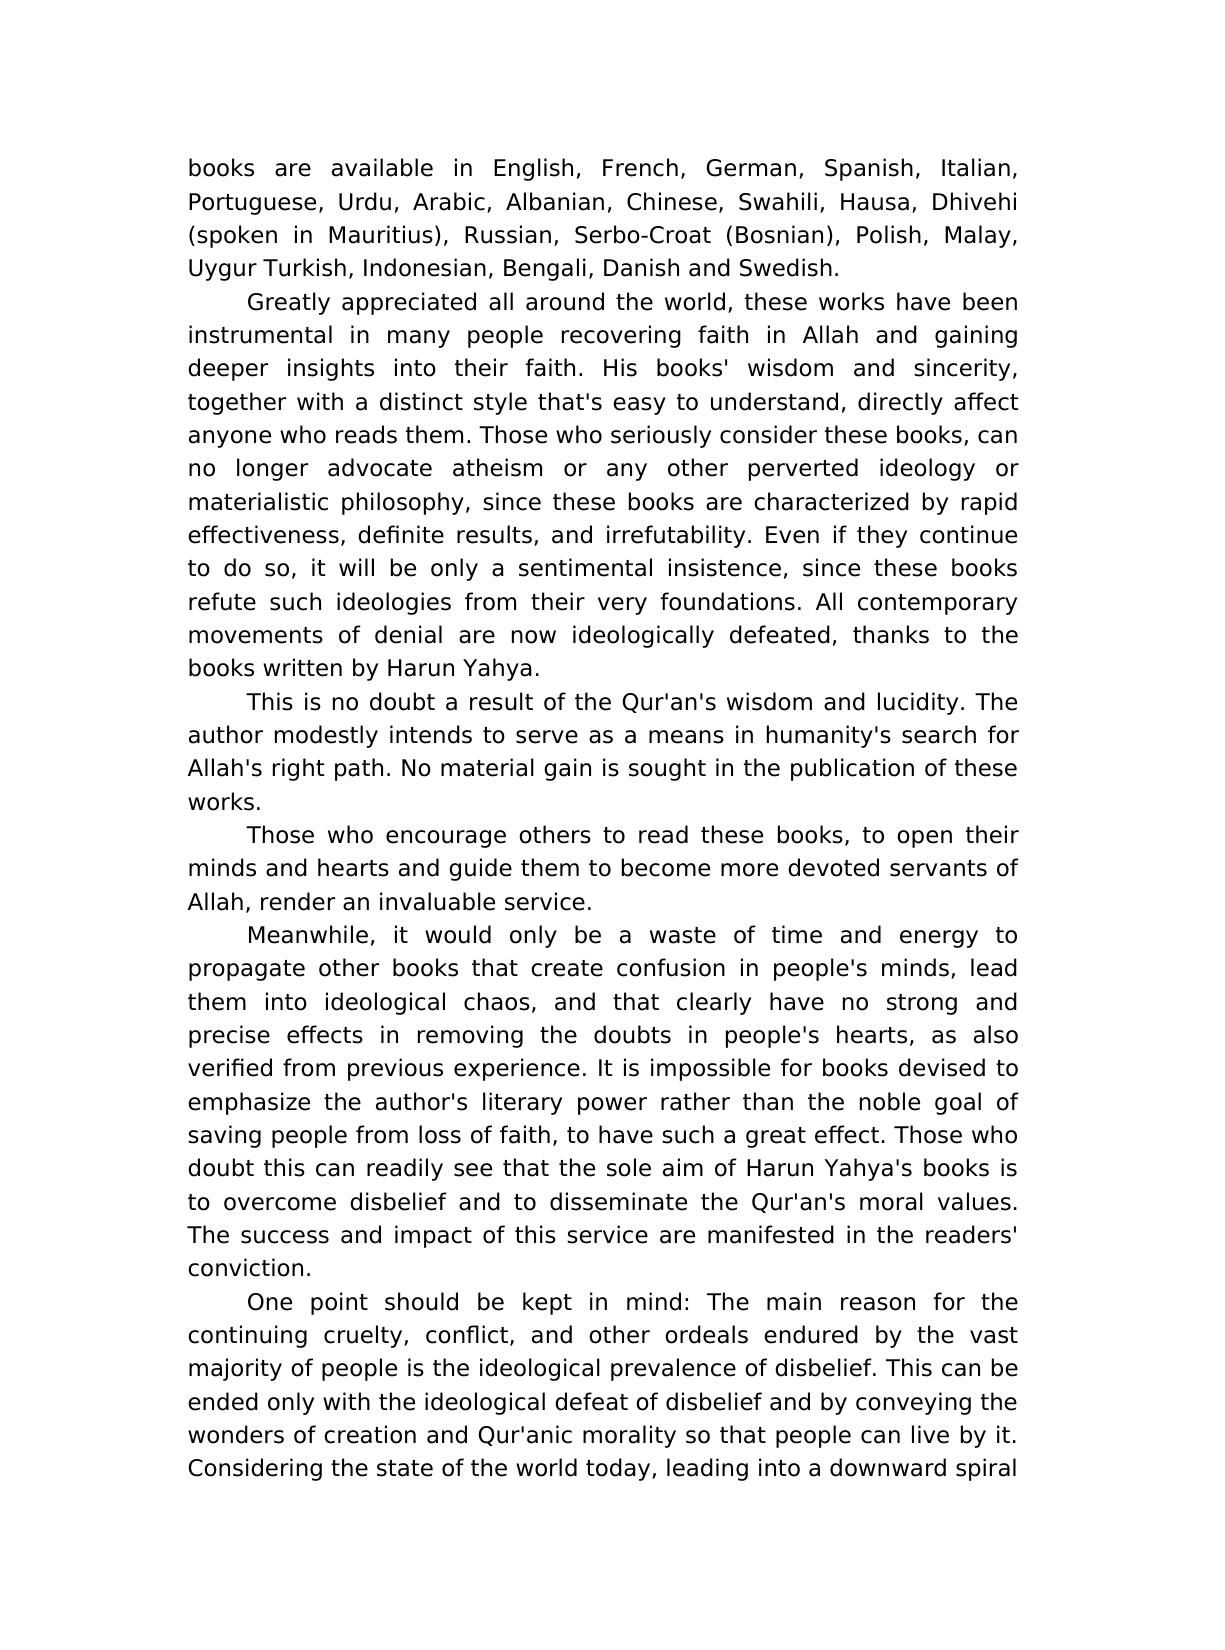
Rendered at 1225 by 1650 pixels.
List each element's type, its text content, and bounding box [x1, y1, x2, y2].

text This is no doubt a result of the Qur'an's wisdom and lucidity. The author modestly intends to serve as a means in humanity's search for Allah's right path. No material gain is sought in the publication of these works. [187, 683, 1020, 817]
text Greatly appreciated all around the world, these works have been instrumental in many people recovering faith in Allah and gaining deeper insights into their faith. His books' wisdom and sincerity, together with a distinct style that's easy to understand, directly affect anyone who reads them. Those who seriously consider these books, can no longer advocate atheism or any other perverted ideology or materialistic philosophy, since these books are characterized by rapid effectiveness, definite results, and irrefutability. Even if they continue to do so, it will be only a sentimental insistence, since these books refute such ideologies from their very foundations. All contemporary movements of denial are now ideologically defeated, thanks to the books written by Harun Yahya. [187, 283, 1020, 683]
text One point should be kept in mind: The main reason for the continuing cruelty, conflict, and other ordeals endured by the vast majority of people is the ideological prevalence of disbelief. This can be ended only with the ideological defeat of disbelief and by conveying the wonders of creation and Qur'anic morality so that people can live by it. Considering the state of the world today, leading into a downward spiral [187, 1283, 1020, 1483]
text Those who encourage others to read these books, to open their minds and hearts and guide them to become more devoted servants of Allah, render an invaluable service. [187, 817, 1020, 917]
text Meanwhile, it would only be a waste of time and energy to propagate other books that create confusion in people's minds, lead them into ideological chaos, and that clearly have no strong and precise effects in removing the doubts in people's hearts, as also verified from previous experience. It is impossible for books devised to emphasize the author's literary power rather than the noble goal of saving people from loss of faith, to have such a great effect. Those who doubt this can readily see that the sole aim of Harun Yahya's books is to overcome disbelief and to disseminate the Qur'an's moral values. The success and impact of this service are manifested in the readers' conviction. [187, 917, 1020, 1283]
text books are available in English, French, German, Spanish, Italian, Portuguese, Urdu, Arabic, Albanian, Chinese, Swahili, Hausa, Dhivehi (spoken in Mauritius), Russian, Serbo-Croat (Bosnian), Polish, Malay, Uygur Turkish, Indonesian, Bengali, Danish and Swedish. [187, 150, 1020, 283]
